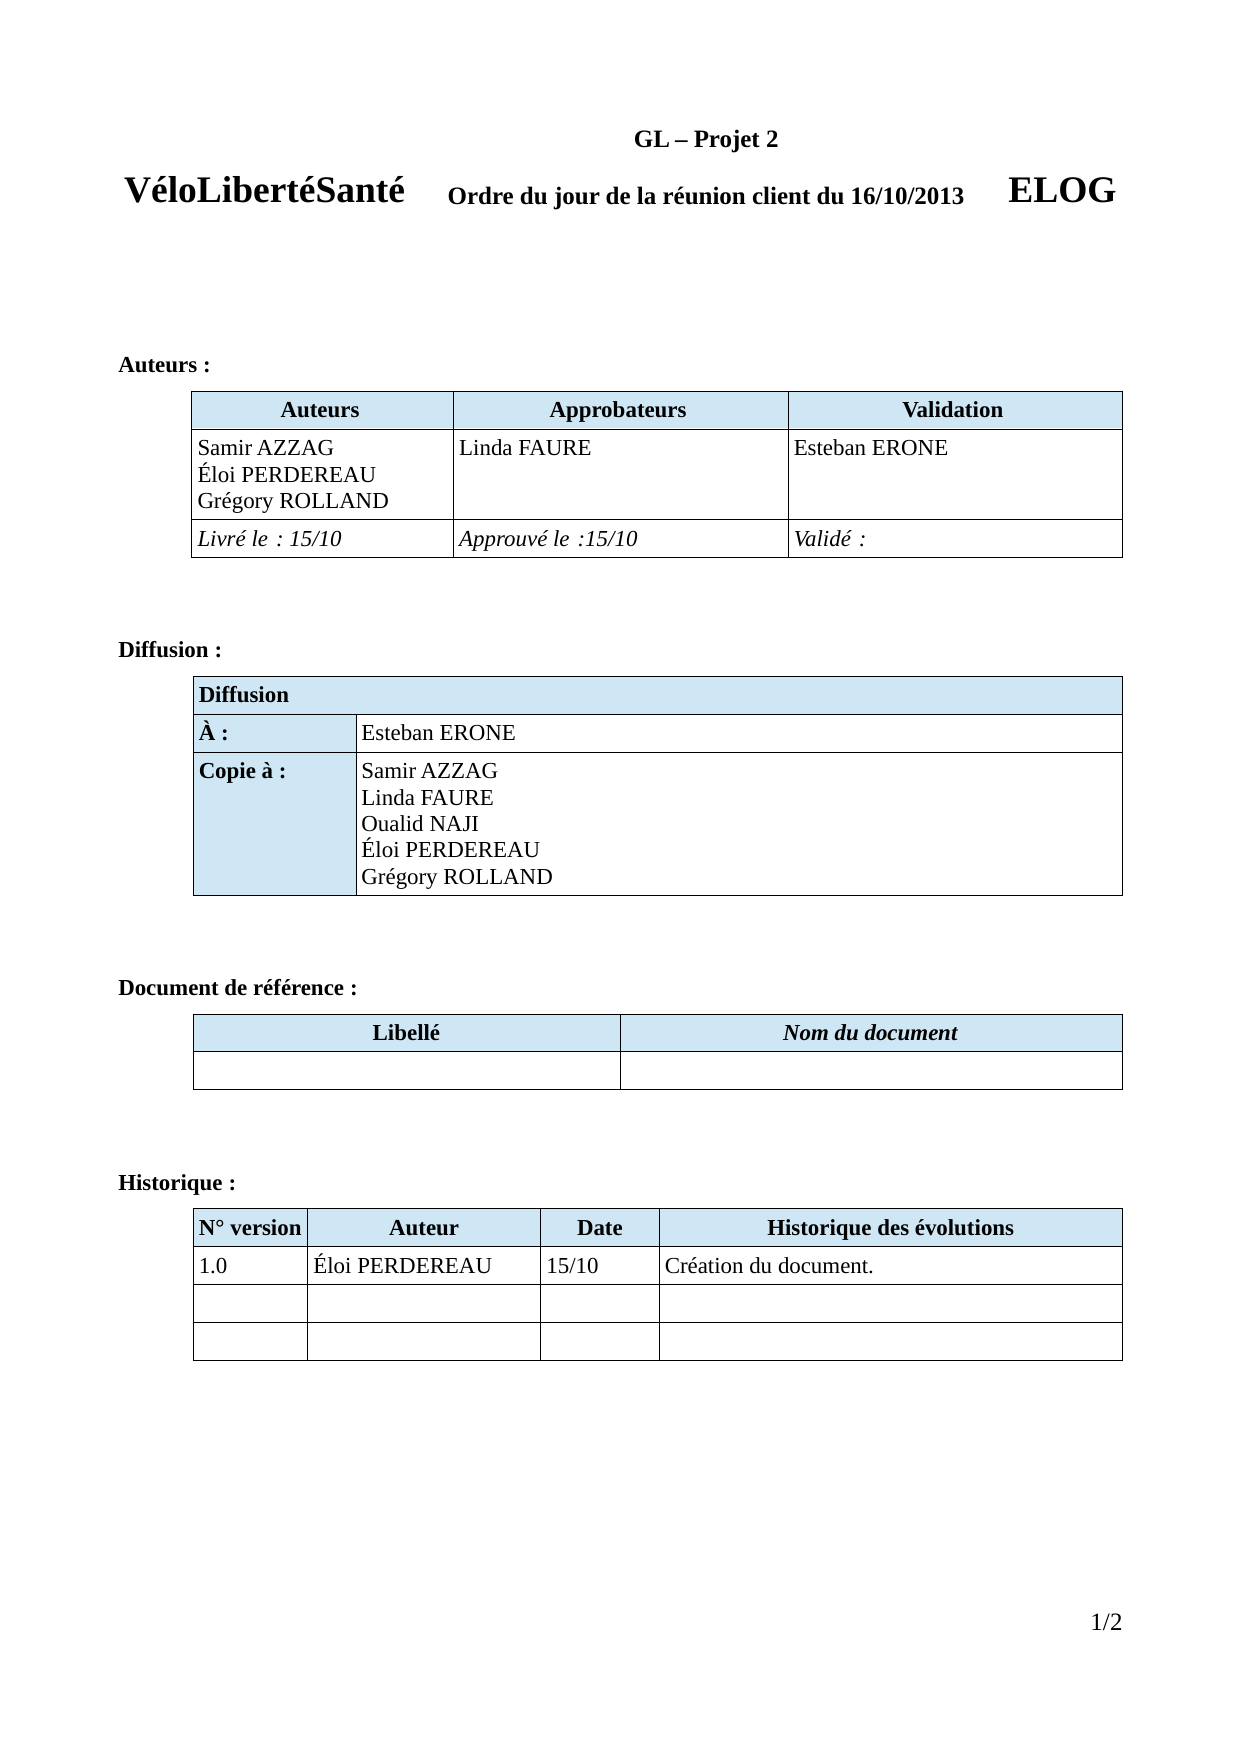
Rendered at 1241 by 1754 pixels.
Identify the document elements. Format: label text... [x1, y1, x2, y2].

text Diffusion : [118, 636, 1122, 663]
table_cell [308, 1323, 540, 1360]
table_cell Éloi PERDEREAU [308, 1247, 540, 1284]
table_cell [541, 1323, 659, 1360]
text Historique : [118, 1168, 1122, 1195]
table_header Auteur [308, 1209, 540, 1246]
table_cell [194, 1052, 620, 1089]
table_cell [621, 1052, 1122, 1089]
table_header VéloLibertéSanté [118, 118, 417, 259]
table_header N° version [194, 1209, 307, 1246]
table_cell Livré le : 15/10 [192, 520, 453, 557]
table_cell Samir AZZAG Éloi PERDEREAU Grégory ROLLAND [192, 430, 453, 519]
table_cell Linda FAURE [454, 430, 788, 519]
table_header Auteurs [192, 392, 453, 428]
table_cell Validé : [789, 520, 1122, 557]
table_cell À : [194, 715, 356, 752]
table_cell [660, 1323, 1122, 1360]
table_cell [541, 1285, 659, 1322]
table_header Historique des évolutions [660, 1209, 1122, 1246]
table_cell 15/10 [541, 1247, 659, 1284]
table_header Diffusion [194, 677, 1122, 714]
table_cell [194, 1323, 307, 1360]
table_cell Esteban ERONE [789, 430, 1122, 519]
table_cell Samir AZZAG Linda FAURE Oualid NAJI Éloi PERDEREAU Grégory ROLLAND [357, 753, 1122, 895]
table_cell 1.0 [194, 1247, 307, 1284]
table_header Libellé [194, 1015, 620, 1051]
table_cell Copie à : [194, 753, 356, 895]
text Auteurs : [118, 351, 1122, 377]
table_header GL – Projet 2 Ordre du jour de la réunion client du 16/10/2013 [418, 118, 994, 259]
table_header Nom du document [621, 1015, 1122, 1051]
table_cell Esteban ERONE [357, 715, 1122, 752]
table_cell [194, 1285, 307, 1322]
table_header Approbateurs [454, 392, 788, 428]
table_header ELOG [994, 118, 1122, 259]
table_header Date [541, 1209, 659, 1246]
table_cell Création du document. [660, 1247, 1122, 1284]
table_cell [660, 1285, 1122, 1322]
table_cell [308, 1285, 540, 1322]
text Document de référence : [118, 974, 1122, 1000]
table_header Validation [789, 392, 1122, 428]
table_cell Approuvé le :15/10 [454, 520, 788, 557]
